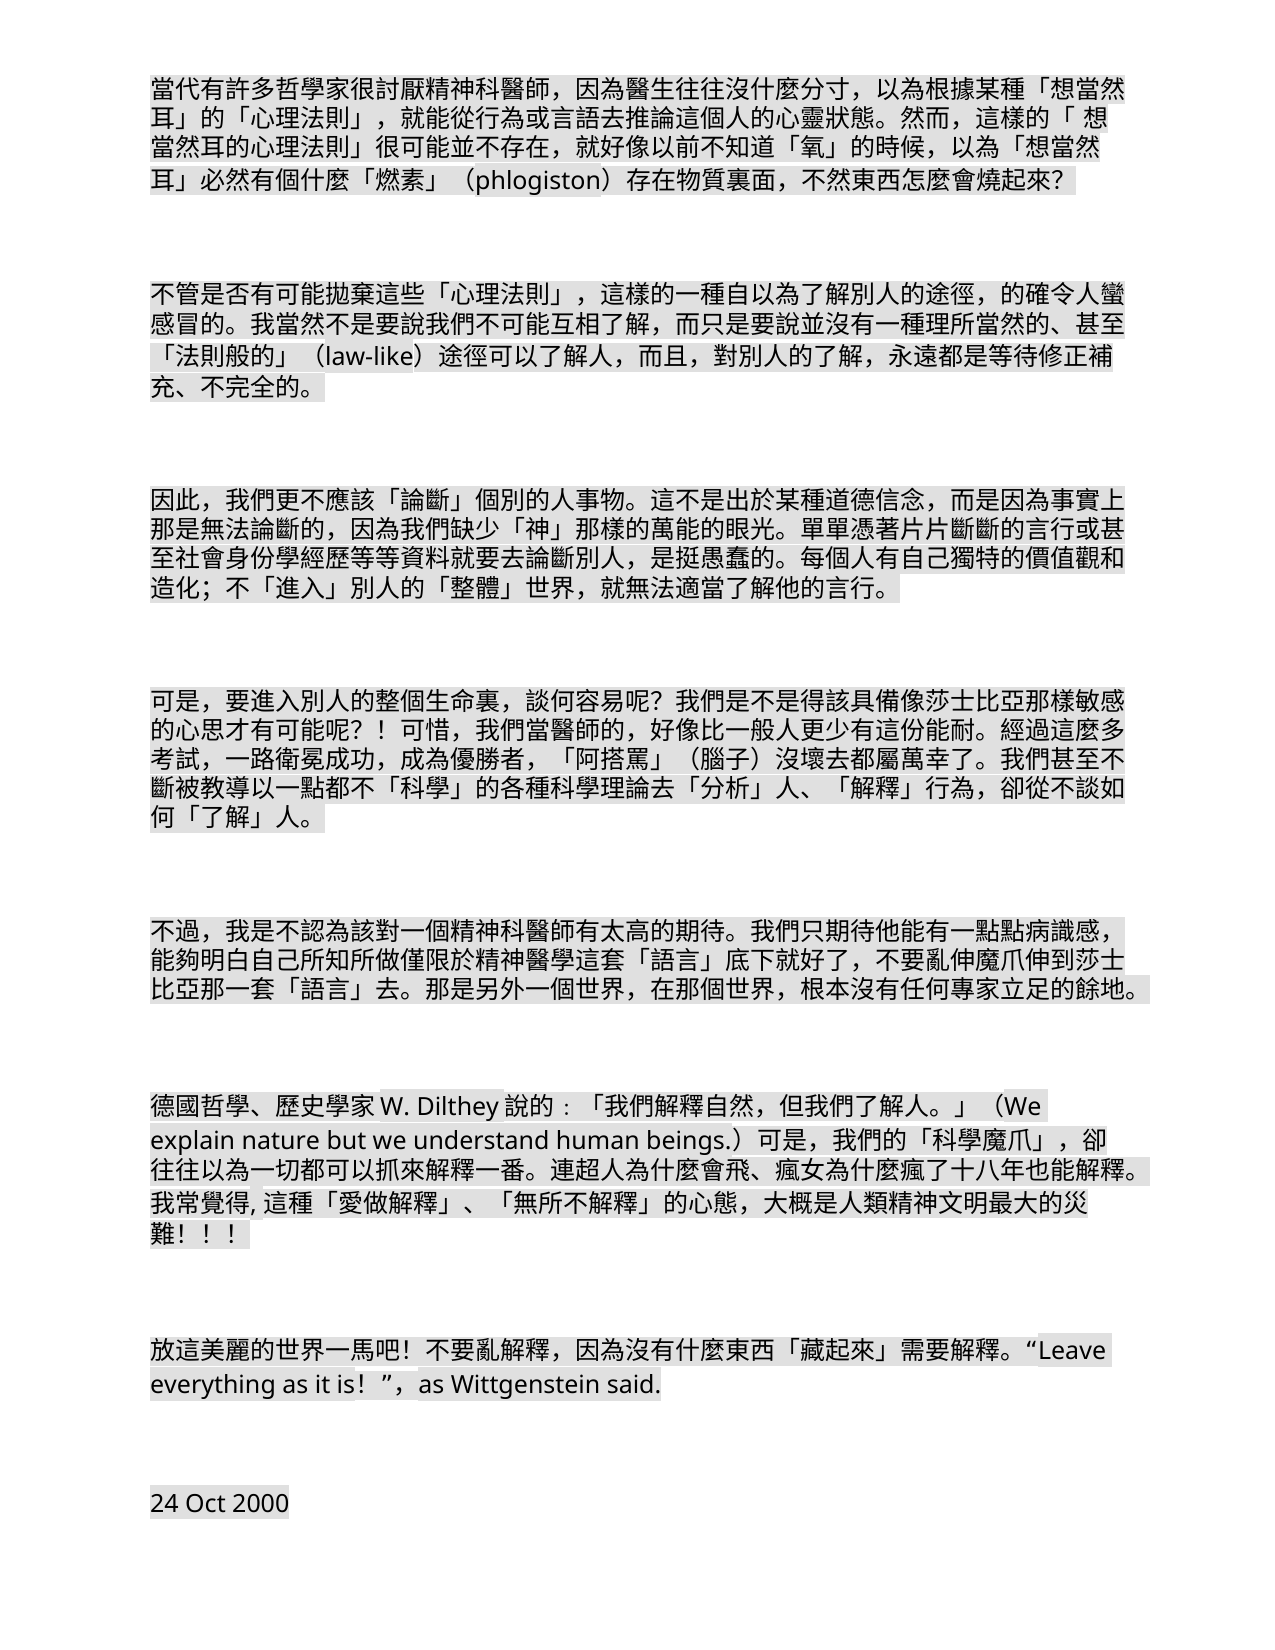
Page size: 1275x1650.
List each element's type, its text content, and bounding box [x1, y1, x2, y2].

text 24 Oct 2000 [150, 1485, 1125, 1519]
text 不過，我是不認為該對一個精神科醫師有太高的期待。我們只期待他能有一點點病識感，能夠明白自己所知所做僅限於精神醫學這套「語言」底下就好了，不要亂伸魔爪伸到莎士比亞那一套「語言」去。那是另外一個世界，在那個世界，根本沒有任何專家立足的餘地。 [150, 917, 1125, 1004]
text 因此，我們更不應該「論斷」個別的人事物。這不是出於某種道德信念，而是因為事實上那是無法論斷的，因為我們缺少「神」那樣的萬能的眼光。單單憑著片片斷斷的言行或甚至社會身份學經歷等等資料就要去論斷別人，是挺愚蠢的。每個人有自己獨特的價值觀和造化；不「進入」別人的「整體」世界，就無法適當了解他的言行。 [150, 486, 1125, 603]
text 可是，要進入別人的整個生命裏，談何容易呢？我們是不是得該具備像莎士比亞那樣敏感的心思才有可能呢？！可惜，我們當醫師的，好像比一般人更少有這份能耐。經過這麼多考試，一路衛冕成功，成為優勝者，「阿搭罵」（腦子）沒壞去都屬萬幸了。我們甚至不斷被教導以一點都不「科學」的各種科學理論去「分析」人、「解釋」行為，卻從不談如何「了解」人。 [150, 687, 1125, 833]
text 當代有許多哲學家很討厭精神科醫師，因為醫生往往沒什麼分寸，以為根據某種「想當然耳」的「心理法則」，就能從行為或言語去推論這個人的心靈狀態。然而，這樣的「 想當然耳的心理法則」很可能並不存在，就好像以前不知道「氧」的時候，以為「想當然耳」必然有個什麼「燃素」（phlogiston）存在物質裏面，不然東西怎麼會燒起來？ [150, 75, 1125, 197]
text 德國哲學、歷史學家W. Dilthey說的﹕「我們解釋自然，但我們了解人。」（We explain nature but we understand human beings.）可是，我們的「科學魔爪」，卻往往以為一切都可以抓來解釋一番。連超人為什麼會飛、瘋女為什麼瘋了十八年也能解釋。我常覺得, 這種「愛做解釋」、「無所不解釋」的心態，大概是人類精神文明最大的災難！！！ [150, 1088, 1125, 1249]
text 放這美麗的世界一馬吧！不要亂解釋，因為沒有什麼東西「藏起來」需要解釋。“Leave everything as it is！”，as Wittgenstein said. [150, 1333, 1125, 1401]
text 不管是否有可能拋棄這些「心理法則」，這樣的一種自以為了解別人的途徑，的確令人蠻感冒的。我當然不是要說我們不可能互相了解，而只是要說並沒有一種理所當然的、甚至「法則般的」（law-like）途徑可以了解人，而且，對別人的了解，永遠都是等待修正補充、不完全的。 [150, 281, 1125, 402]
